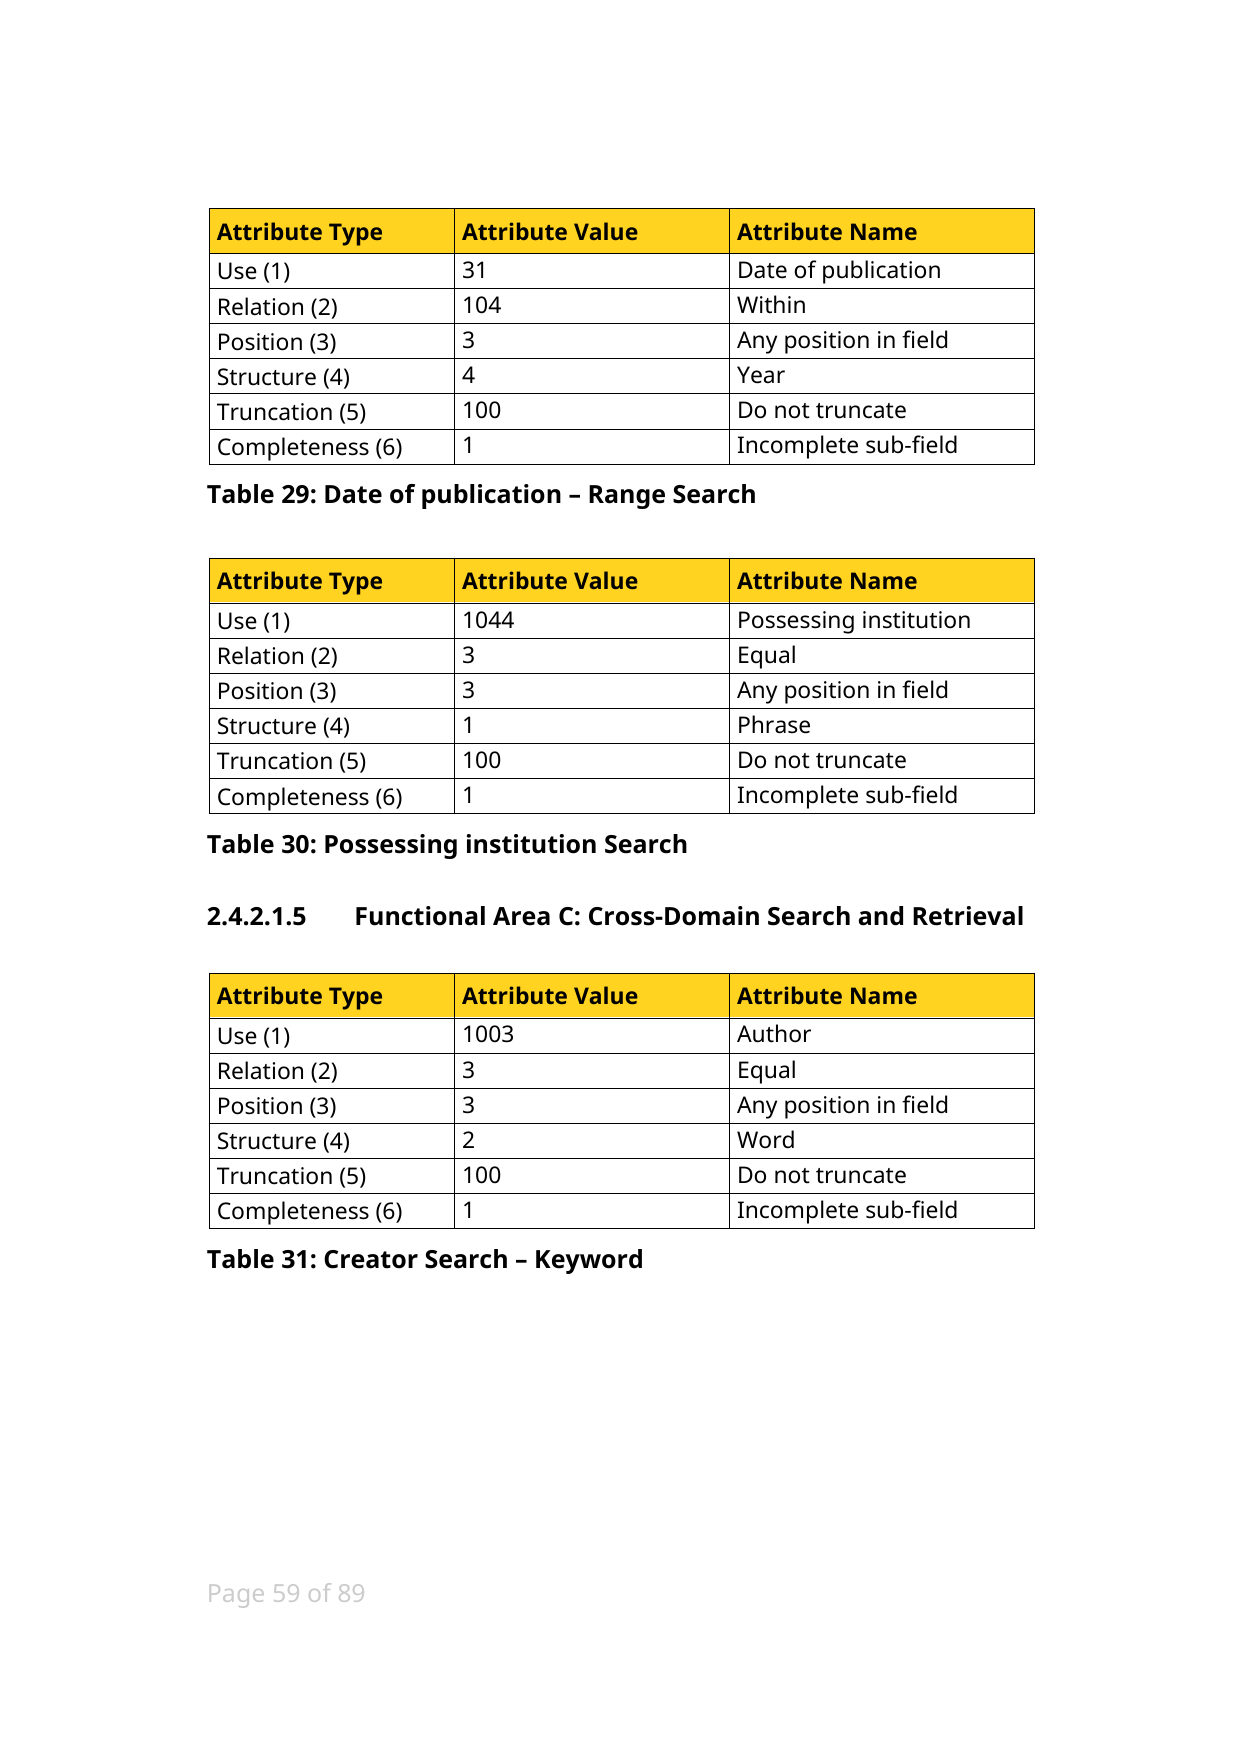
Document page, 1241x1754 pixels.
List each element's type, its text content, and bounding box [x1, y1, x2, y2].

table_header Attribute Name [730, 209, 1034, 253]
table_cell 3 [455, 674, 729, 708]
table_cell 100 [455, 1159, 729, 1193]
table_cell Position (3) [210, 324, 454, 358]
table_cell 1 [455, 430, 729, 463]
table_cell Relation (2) [210, 639, 454, 673]
text Table 31: Creator Search – Keyword [207, 1242, 1033, 1276]
table_cell 104 [455, 289, 729, 323]
subtitle Functional Area C: Cross-Domain Search and Retrieval [207, 898, 1033, 932]
table_cell Position (3) [210, 674, 454, 708]
table_cell 3 [455, 1054, 729, 1088]
table_cell 4 [455, 359, 729, 393]
table_cell 1044 [455, 604, 729, 638]
table_cell Use (1) [210, 254, 454, 288]
table_cell Word [730, 1124, 1034, 1158]
table_cell Structure (4) [210, 1124, 454, 1158]
table_cell Structure (4) [210, 359, 454, 393]
table_cell Relation (2) [210, 289, 454, 323]
table_cell 1003 [455, 1019, 729, 1052]
table_cell 2 [455, 1124, 729, 1158]
table_cell Relation (2) [210, 1054, 454, 1088]
table_cell Within [730, 289, 1034, 323]
table_cell Do not truncate [730, 1159, 1034, 1193]
table_cell Position (3) [210, 1089, 454, 1123]
table_cell Possessing institution [730, 604, 1034, 638]
text Table 29: Date of publication – Range Search [207, 477, 1033, 511]
table_header Attribute Value [455, 209, 729, 253]
table_cell Incomplete sub-field [730, 1194, 1034, 1228]
table_cell Completeness (6) [210, 430, 454, 463]
table_cell Use (1) [210, 604, 454, 638]
table_cell Author [730, 1019, 1034, 1052]
table_cell 1 [455, 1194, 729, 1228]
table_cell Date of publication [730, 254, 1034, 288]
table_cell 100 [455, 394, 729, 428]
table_cell Use (1) [210, 1019, 454, 1052]
table_cell Truncation (5) [210, 744, 454, 778]
table_cell Truncation (5) [210, 1159, 454, 1193]
table_cell Do not truncate [730, 744, 1034, 778]
table_cell 31 [455, 254, 729, 288]
table_cell 3 [455, 639, 729, 673]
table_cell Phrase [730, 709, 1034, 743]
table_cell Any position in field [730, 674, 1034, 708]
table_cell Any position in field [730, 324, 1034, 358]
table_cell Year [730, 359, 1034, 393]
table_cell 3 [455, 1089, 729, 1123]
table_cell Incomplete sub-field [730, 430, 1034, 463]
table_header Attribute Value [455, 974, 729, 1017]
table_header Attribute Type [210, 209, 454, 253]
table_header Attribute Type [210, 559, 454, 602]
table_cell Equal [730, 639, 1034, 673]
table_cell 1 [455, 779, 729, 813]
table_header Attribute Type [210, 974, 454, 1017]
table_cell 1 [455, 709, 729, 743]
table_cell Structure (4) [210, 709, 454, 743]
table_cell Equal [730, 1054, 1034, 1088]
table_cell 100 [455, 744, 729, 778]
table_cell Incomplete sub-field [730, 779, 1034, 813]
table_cell Completeness (6) [210, 779, 454, 813]
table_cell Any position in field [730, 1089, 1034, 1123]
table_cell Truncation (5) [210, 394, 454, 428]
table_header Attribute Name [730, 974, 1034, 1017]
text Table 30: Possessing institution Search [207, 827, 1033, 861]
table_cell Do not truncate [730, 394, 1034, 428]
table_header Attribute Name [730, 559, 1034, 602]
table_header Attribute Value [455, 559, 729, 602]
table_cell Completeness (6) [210, 1194, 454, 1228]
table_cell 3 [455, 324, 729, 358]
